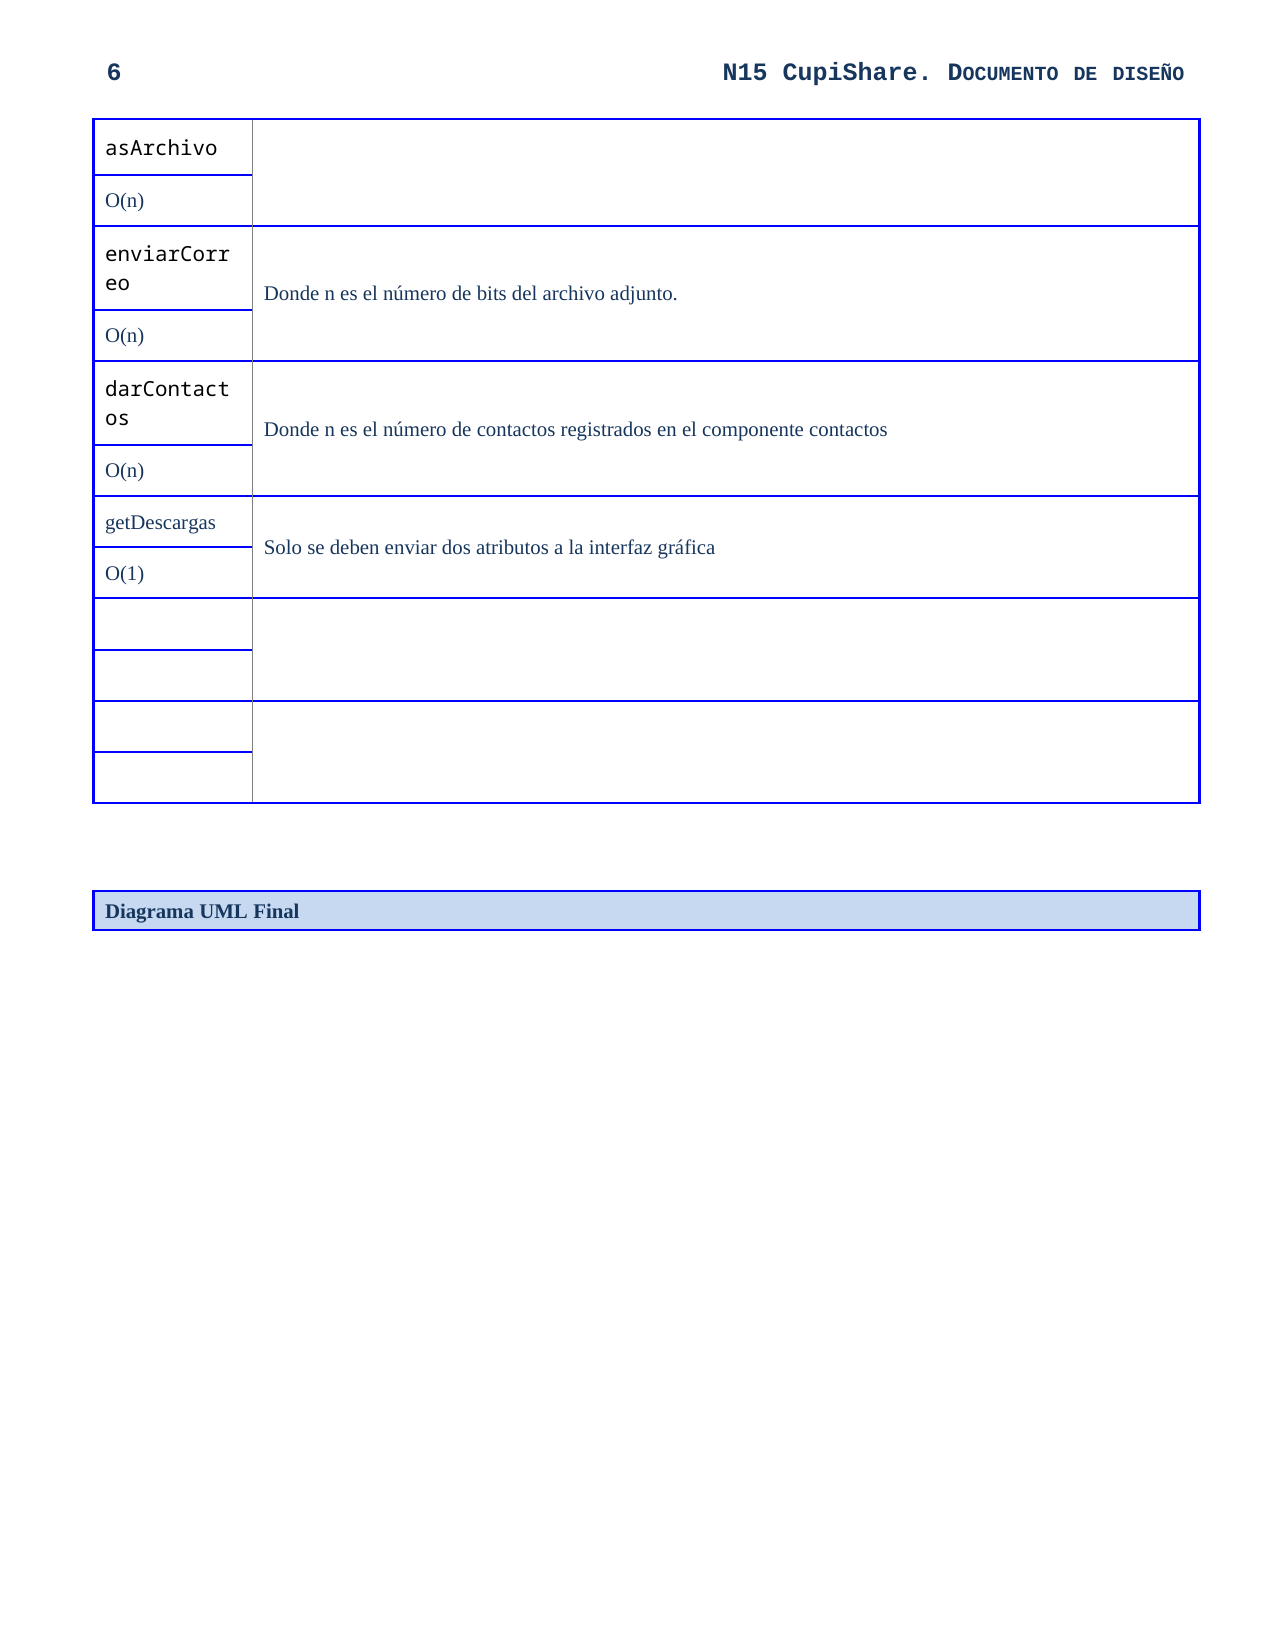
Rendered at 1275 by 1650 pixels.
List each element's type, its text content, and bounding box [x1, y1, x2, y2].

table_cell [253, 120, 1198, 225]
table_cell [253, 702, 1198, 802]
table_cell Donde n es el número de contactos registrados en el componente contactos [253, 362, 1198, 495]
table_cell [95, 702, 252, 751]
table_cell [253, 599, 1198, 699]
table_cell darContactos [95, 362, 252, 444]
table_header Diagrama UML Final [95, 892, 1198, 929]
table_cell enviarCorreo [95, 227, 252, 309]
table_cell Donde n es el número de bits del archivo adjunto. [253, 227, 1198, 360]
table_cell Solo se deben enviar dos atributos a la interfaz gráfica [253, 497, 1198, 597]
table_cell [95, 599, 252, 648]
table_cell O(n) [95, 176, 252, 225]
table_cell O(n) [95, 311, 252, 360]
table_cell [95, 753, 252, 802]
table_cell O(1) [95, 548, 252, 597]
table_cell getDescargas [95, 497, 252, 546]
table_cell O(n) [95, 446, 252, 495]
table_cell [95, 651, 252, 699]
table_cell asArchivo [95, 120, 252, 174]
